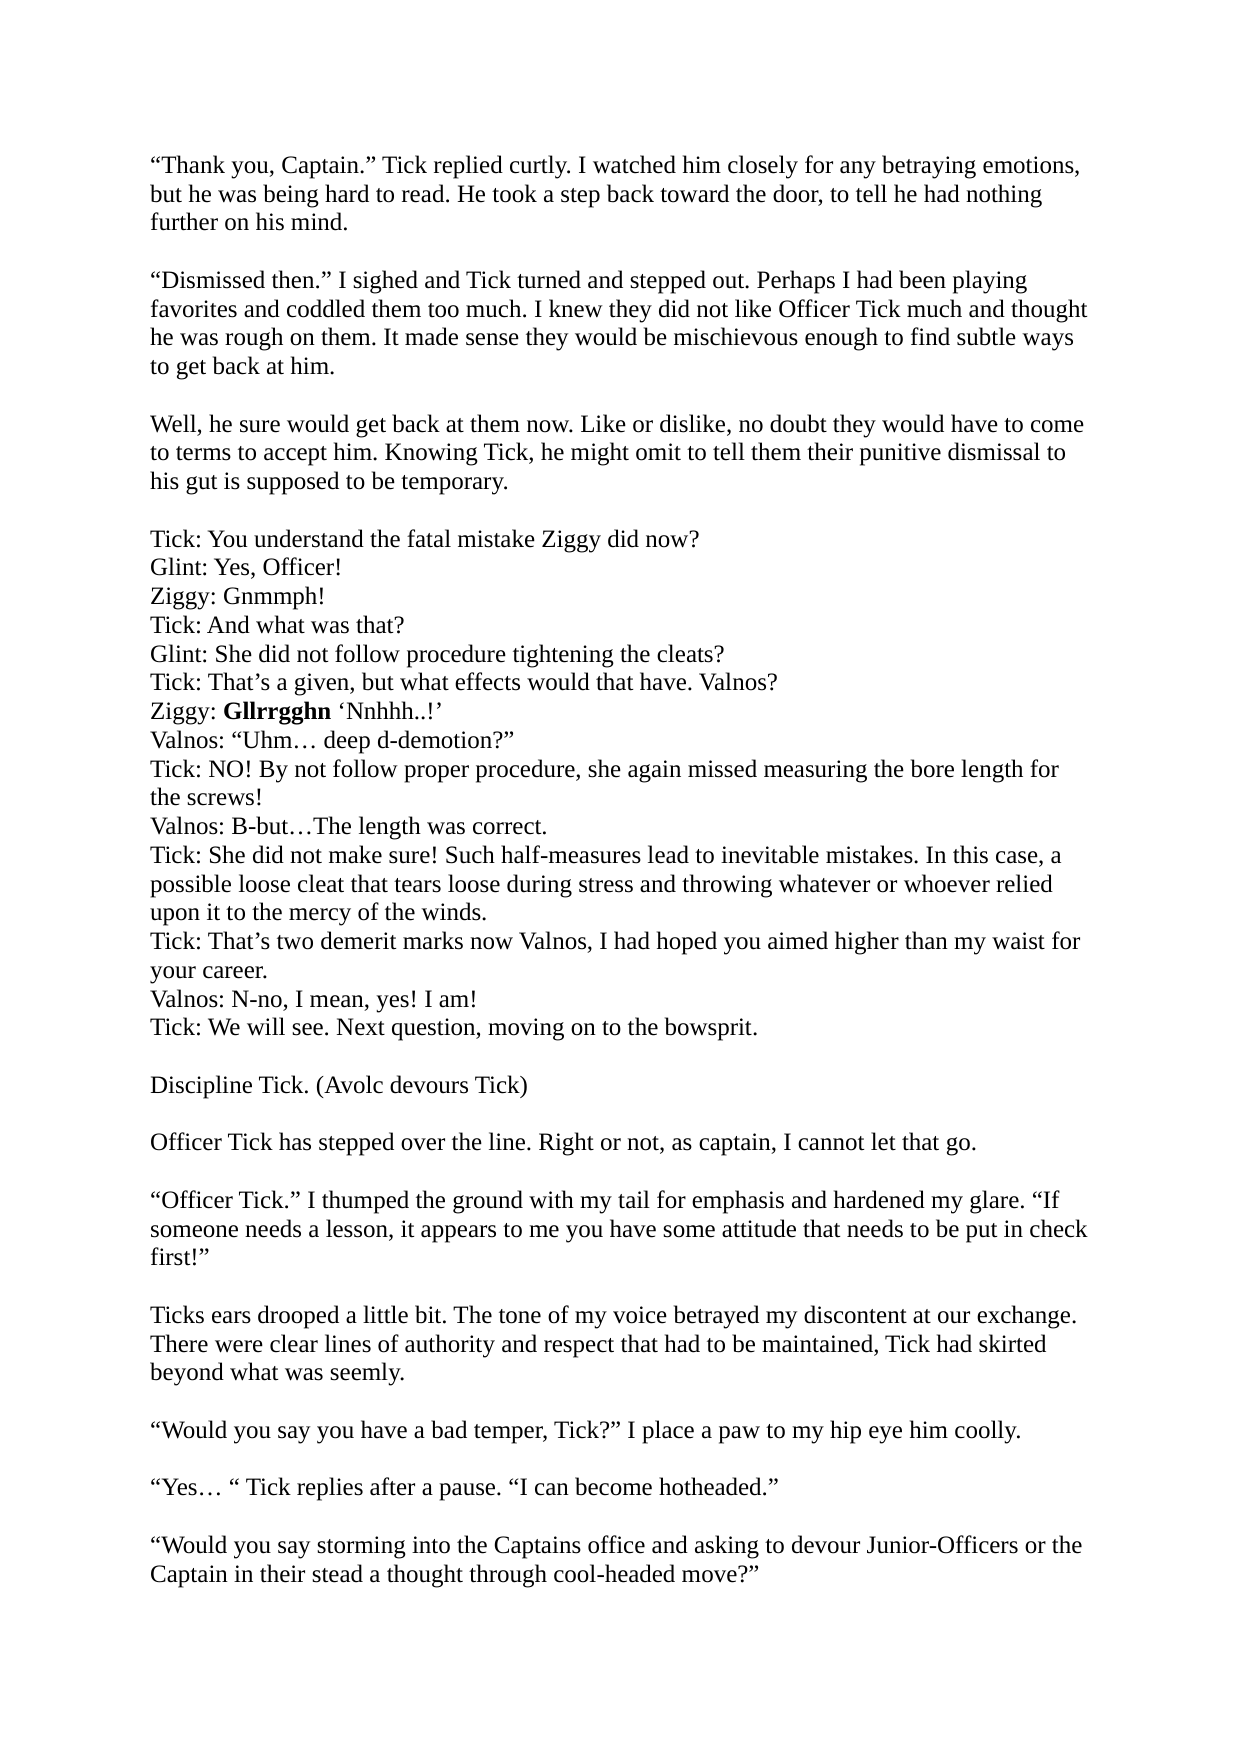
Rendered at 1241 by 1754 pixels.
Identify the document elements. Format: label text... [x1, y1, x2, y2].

text Tick: That’s two demerit marks now Valnos, I had hoped you aimed higher than my waist for your career. [150, 926, 1090, 984]
text “Officer Tick.” I thumped the ground with my tail for emphasis and hardened my glare. “If someone needs a lesson, it appears to me you have some attitude that needs to be put in check first!” [150, 1185, 1090, 1271]
text Tick: That’s a given, but what effects would that have. Valnos? [150, 667, 1090, 696]
text Tick: NO! By not follow proper procedure, she again missed measuring the bore length for the screws! [150, 754, 1090, 811]
text Tick: You understand the fatal mistake Ziggy did now? [150, 524, 1090, 552]
text Ziggy: Gllrrgghn ‘Nnhhh..!’ [150, 696, 1090, 725]
text Valnos: B-but…The length was correct. [150, 811, 1090, 840]
text Ticks ears drooped a little bit. The tone of my voice betrayed my discontent at our exchange. There were clear lines of authority and respect that had to be maintained, Tick had skirted beyond what was seemly. [150, 1300, 1090, 1386]
text Glint: Yes, Officer! [150, 552, 1090, 581]
text Well, he sure would get back at them now. Like or dislike, no doubt they would have to come to terms to accept him. Knowing Tick, he might omit to tell them their punitive dismissal to his gut is supposed to be temporary. [150, 409, 1090, 495]
text Tick: We will see. Next question, moving on to the bowsprit. [150, 1012, 1090, 1041]
text “Would you say you have a bad temper, Tick?” I place a paw to my hip eye him coolly. [150, 1415, 1090, 1444]
text Valnos: “Uhm… deep d-demotion?” [150, 725, 1090, 754]
text “Thank you, Captain.” Tick replied curtly. I watched him closely for any betraying emotions, but he was being hard to read. He took a step back toward the door, to tell he had nothing further on his mind. [150, 150, 1090, 236]
text “Yes… “ Tick replies after a pause. “I can become hotheaded.” [150, 1472, 1090, 1501]
text Tick: And what was that? [150, 610, 1090, 639]
text Tick: She did not make sure! Such half-measures lead to inevitable mistakes. In this case, a possible loose cleat that tears loose during stress and throwing whatever or whoever relied upon it to the mercy of the winds. [150, 840, 1090, 926]
text Officer Tick has stepped over the line. Right or not, as captain, I cannot let that go. [150, 1127, 1090, 1156]
text Ziggy: Gnmmph! [150, 581, 1090, 610]
text “Dismissed then.” I sighed and Tick turned and stepped out. Perhaps I had been playing favorites and coddled them too much. I knew they did not like Officer Tick much and thought he was rough on them. It made sense they would be mischievous enough to find subtle ways to get back at him. [150, 265, 1090, 380]
text Valnos: N-no, I mean, yes! I am! [150, 984, 1090, 1012]
text Glint: She did not follow procedure tightening the cleats? [150, 639, 1090, 667]
text Discipline Tick. (Avolc devours Tick) [150, 1070, 1090, 1099]
text “Would you say storming into the Captains office and asking to devour Junior-Officers or the Captain in their stead a thought through cool-headed move?” [150, 1530, 1090, 1587]
